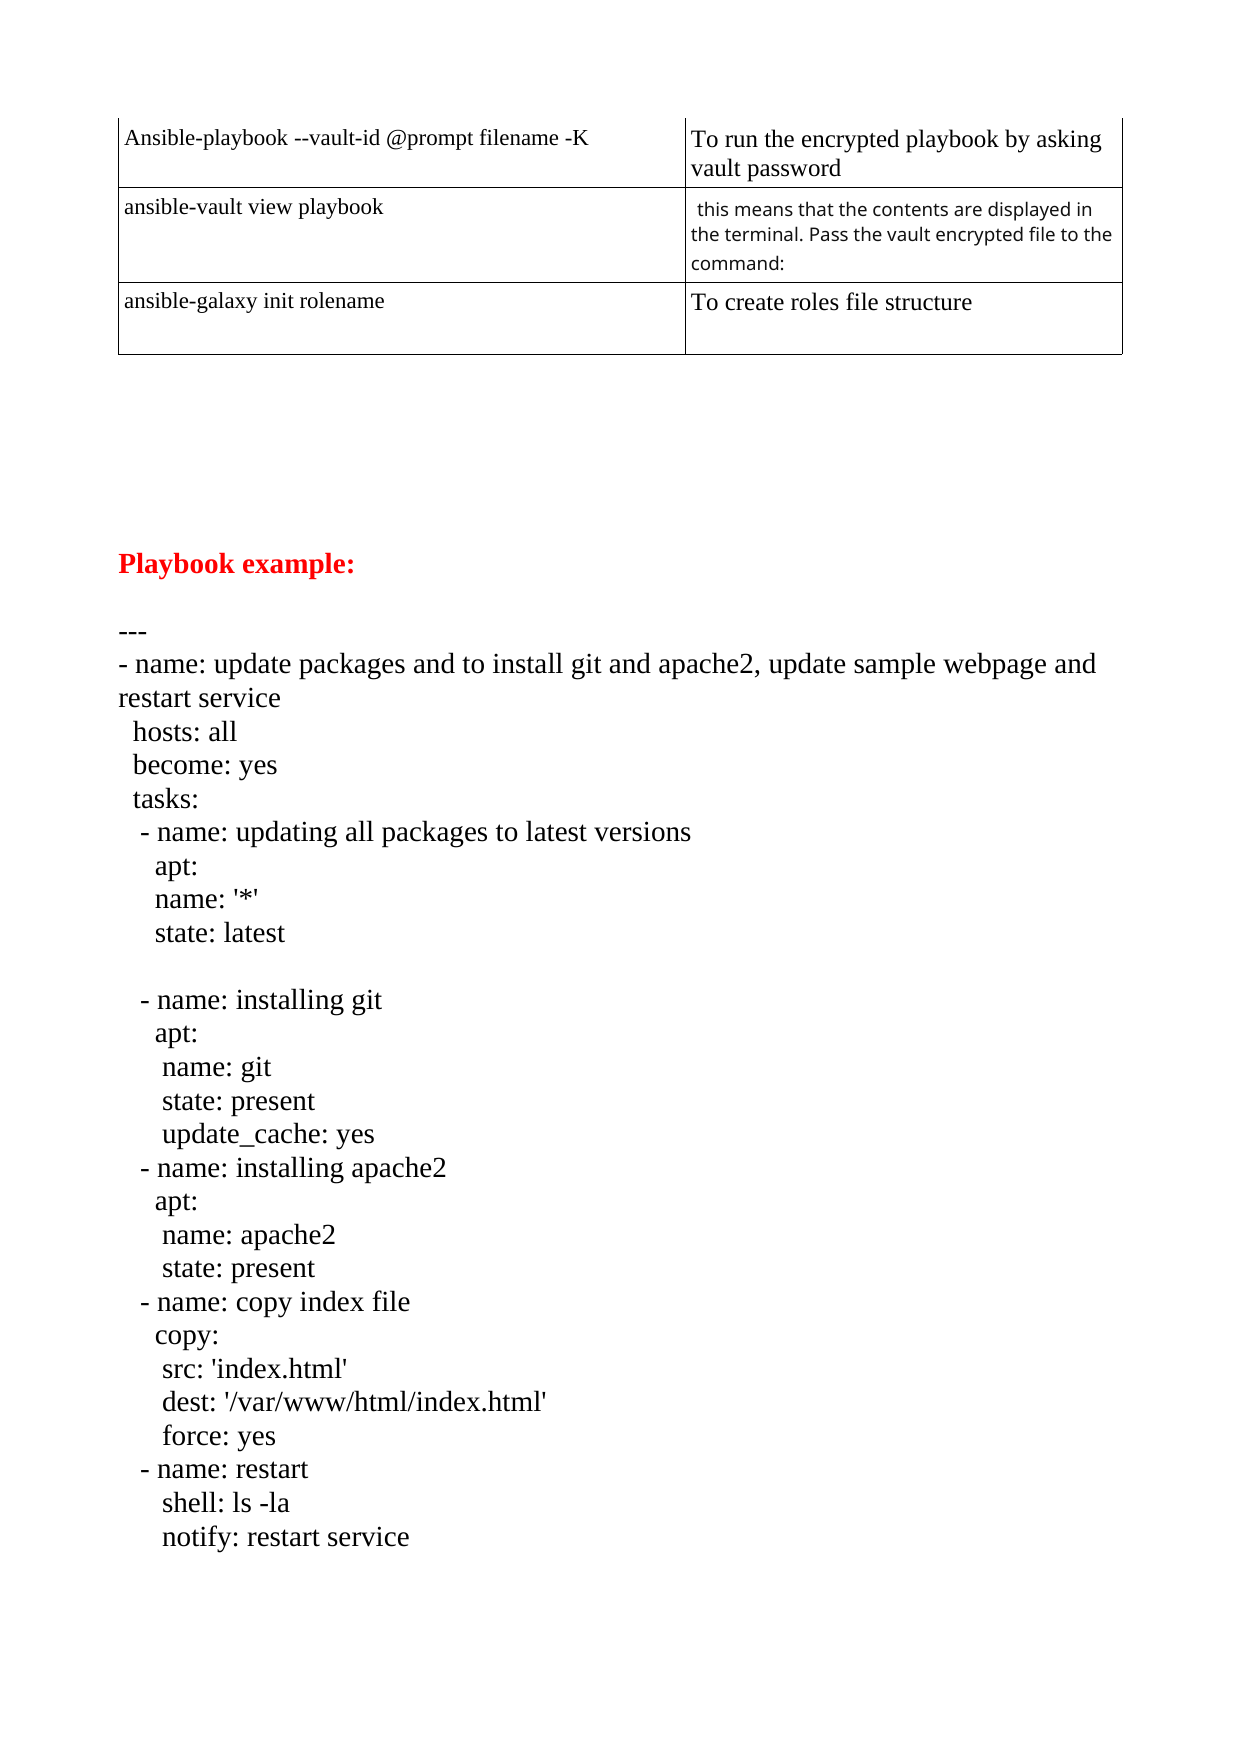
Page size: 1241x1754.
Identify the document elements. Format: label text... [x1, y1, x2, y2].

text shell: ls -la [118, 1485, 1122, 1519]
text tasks: [118, 781, 1122, 814]
text state: latest [118, 915, 1122, 948]
text - name: installing git [118, 982, 1122, 1016]
text - name: installing apache2 [118, 1150, 1122, 1183]
text name: apache2 [118, 1217, 1122, 1250]
text - name: restart [118, 1452, 1122, 1485]
text dest: '/var/www/html/index.html' [118, 1384, 1122, 1418]
table_cell ansible-vault view playbook [119, 188, 685, 282]
text state: present [118, 1083, 1122, 1116]
text state: present [118, 1250, 1122, 1284]
text - name: updating all packages to latest versions [118, 814, 1122, 848]
text notify: restart service [118, 1519, 1122, 1552]
text update_cache: yes [118, 1116, 1122, 1150]
text Playbook example: [118, 546, 1122, 579]
text apt: [118, 848, 1122, 881]
text - name: copy index file [118, 1284, 1122, 1317]
text hosts: all [118, 714, 1122, 747]
table_cell To create roles file structure [686, 283, 1122, 354]
text copy: [118, 1317, 1122, 1351]
text src: 'index.html' [118, 1351, 1122, 1384]
text apt: [118, 1183, 1122, 1217]
text force: yes [118, 1418, 1122, 1452]
text - name: update packages and to install git and apache2, update sample webpage and restart service [118, 647, 1122, 714]
text name: git [118, 1049, 1122, 1083]
text apt: [118, 1016, 1122, 1049]
table_cell To run the encrypted playbook by asking vault password [686, 118, 1122, 187]
text become: yes [118, 747, 1122, 781]
text name: '*' [118, 881, 1122, 915]
text --- [118, 613, 1122, 647]
table_cell this means that the contents are displayed in the terminal. Pass the vault encrypted file to the command: [686, 188, 1122, 282]
table_cell Ansible-playbook --vault-id @prompt filename -K [119, 118, 685, 187]
table_cell ansible-galaxy init rolename [119, 283, 685, 354]
